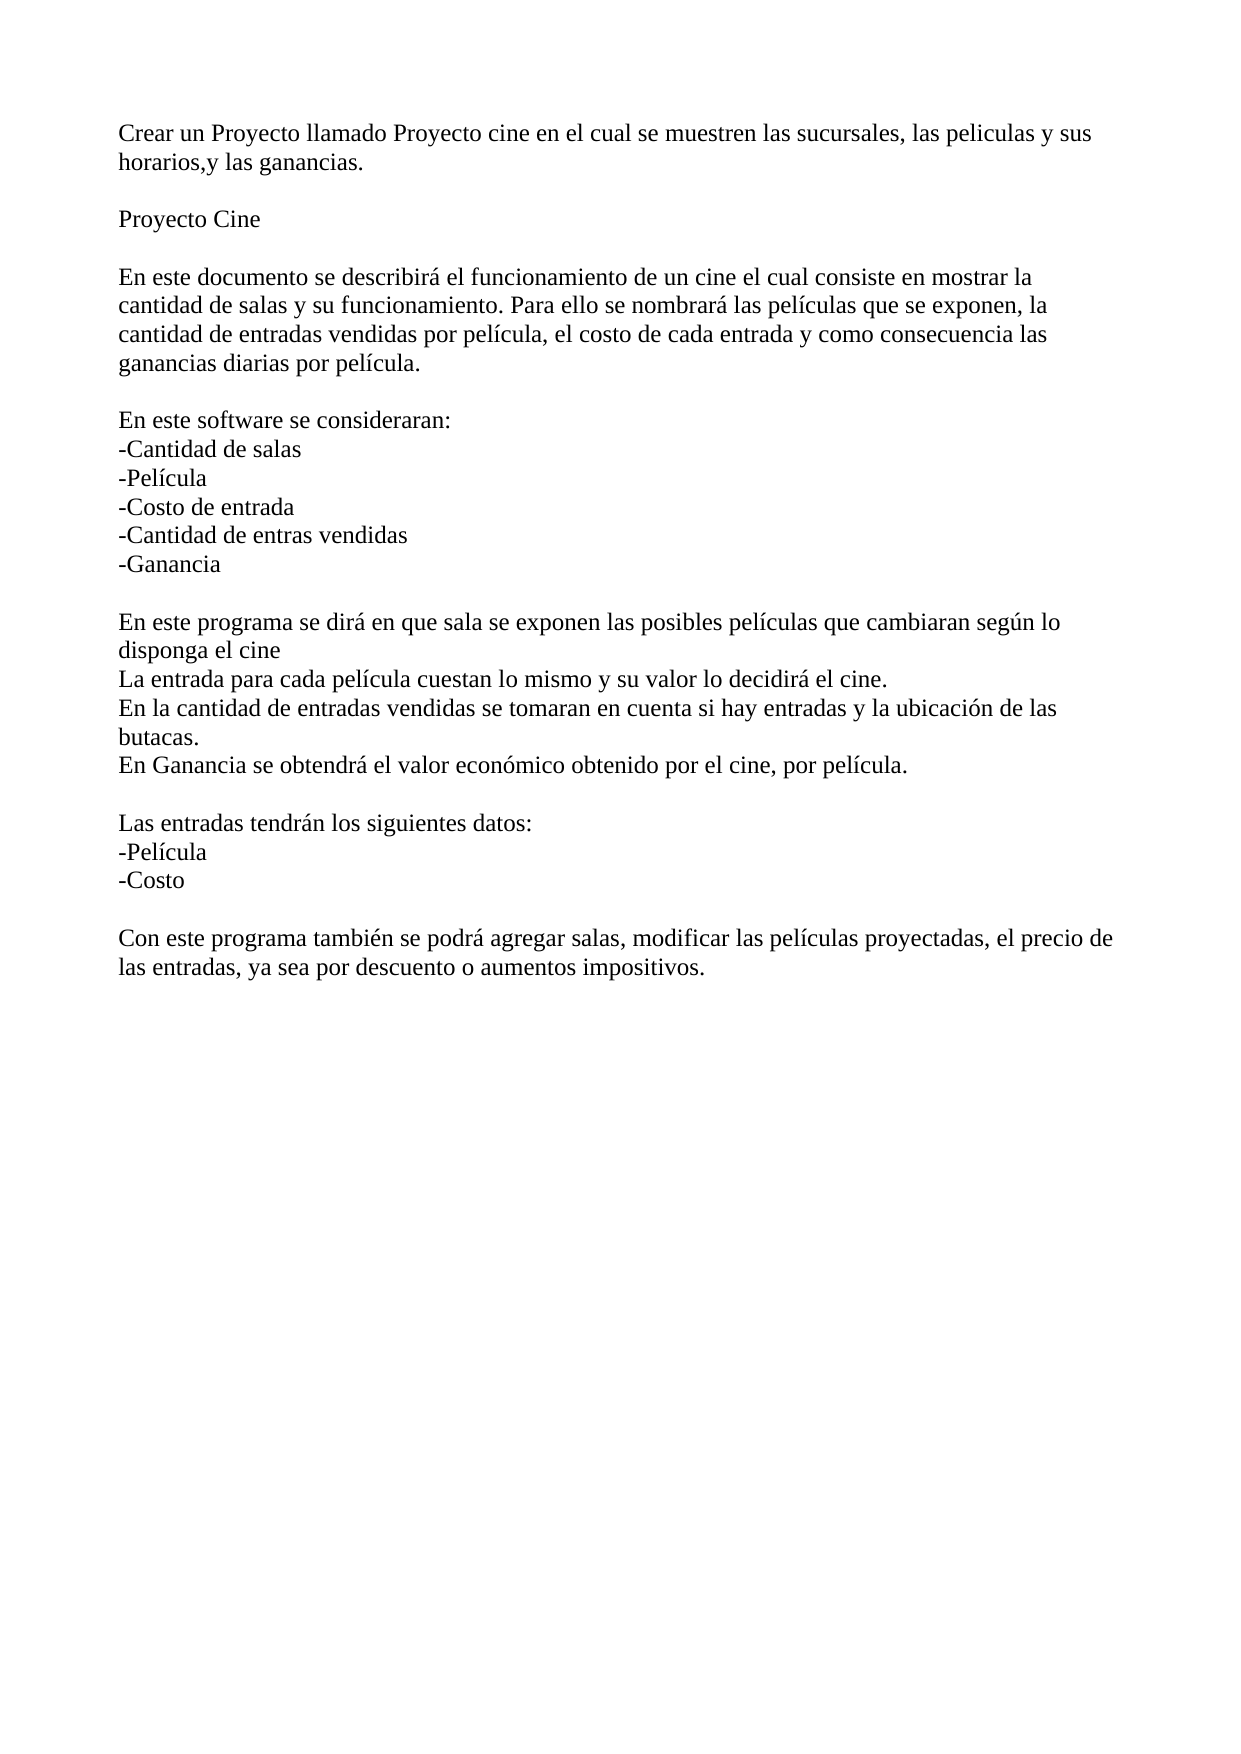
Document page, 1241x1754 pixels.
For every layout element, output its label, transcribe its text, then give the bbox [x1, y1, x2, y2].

text -Película [118, 837, 1122, 866]
text En la cantidad de entradas vendidas se tomaran en cuenta si hay entradas y la ubicación de las butacas. [118, 693, 1122, 751]
text -Cantidad de entras vendidas [118, 521, 1122, 549]
text Proyecto Cine [118, 204, 1122, 233]
text Crear un Proyecto llamado Proyecto cine en el cual se muestren las sucursales, las peliculas y sus horarios,y las ganancias. [118, 118, 1122, 176]
text -Cantidad de salas [118, 434, 1122, 463]
text Con este programa también se podrá agregar salas, modificar las películas proyectadas, el precio de las entradas, ya sea por descuento o aumentos impositivos. [118, 923, 1122, 981]
text -Costo [118, 866, 1122, 894]
text En este software se consideraran: [118, 406, 1122, 434]
text Las entradas tendrán los siguientes datos: [118, 808, 1122, 837]
text -Costo de entrada [118, 492, 1122, 521]
text -Película [118, 463, 1122, 492]
text En Ganancia se obtendrá el valor económico obtenido por el cine, por película. [118, 751, 1122, 779]
text En este programa se dirá en que sala se exponen las posibles películas que cambiaran según lo disponga el cine [118, 607, 1122, 664]
text En este documento se describirá el funcionamiento de un cine el cual consiste en mostrar la cantidad de salas y su funcionamiento. Para ello se nombrará las películas que se exponen, la cantidad de entradas vendidas por película, el costo de cada entrada y como consecuencia las ganancias diarias por película. [118, 262, 1122, 377]
text La entrada para cada película cuestan lo mismo y su valor lo decidirá el cine. [118, 664, 1122, 693]
text -Ganancia [118, 549, 1122, 578]
